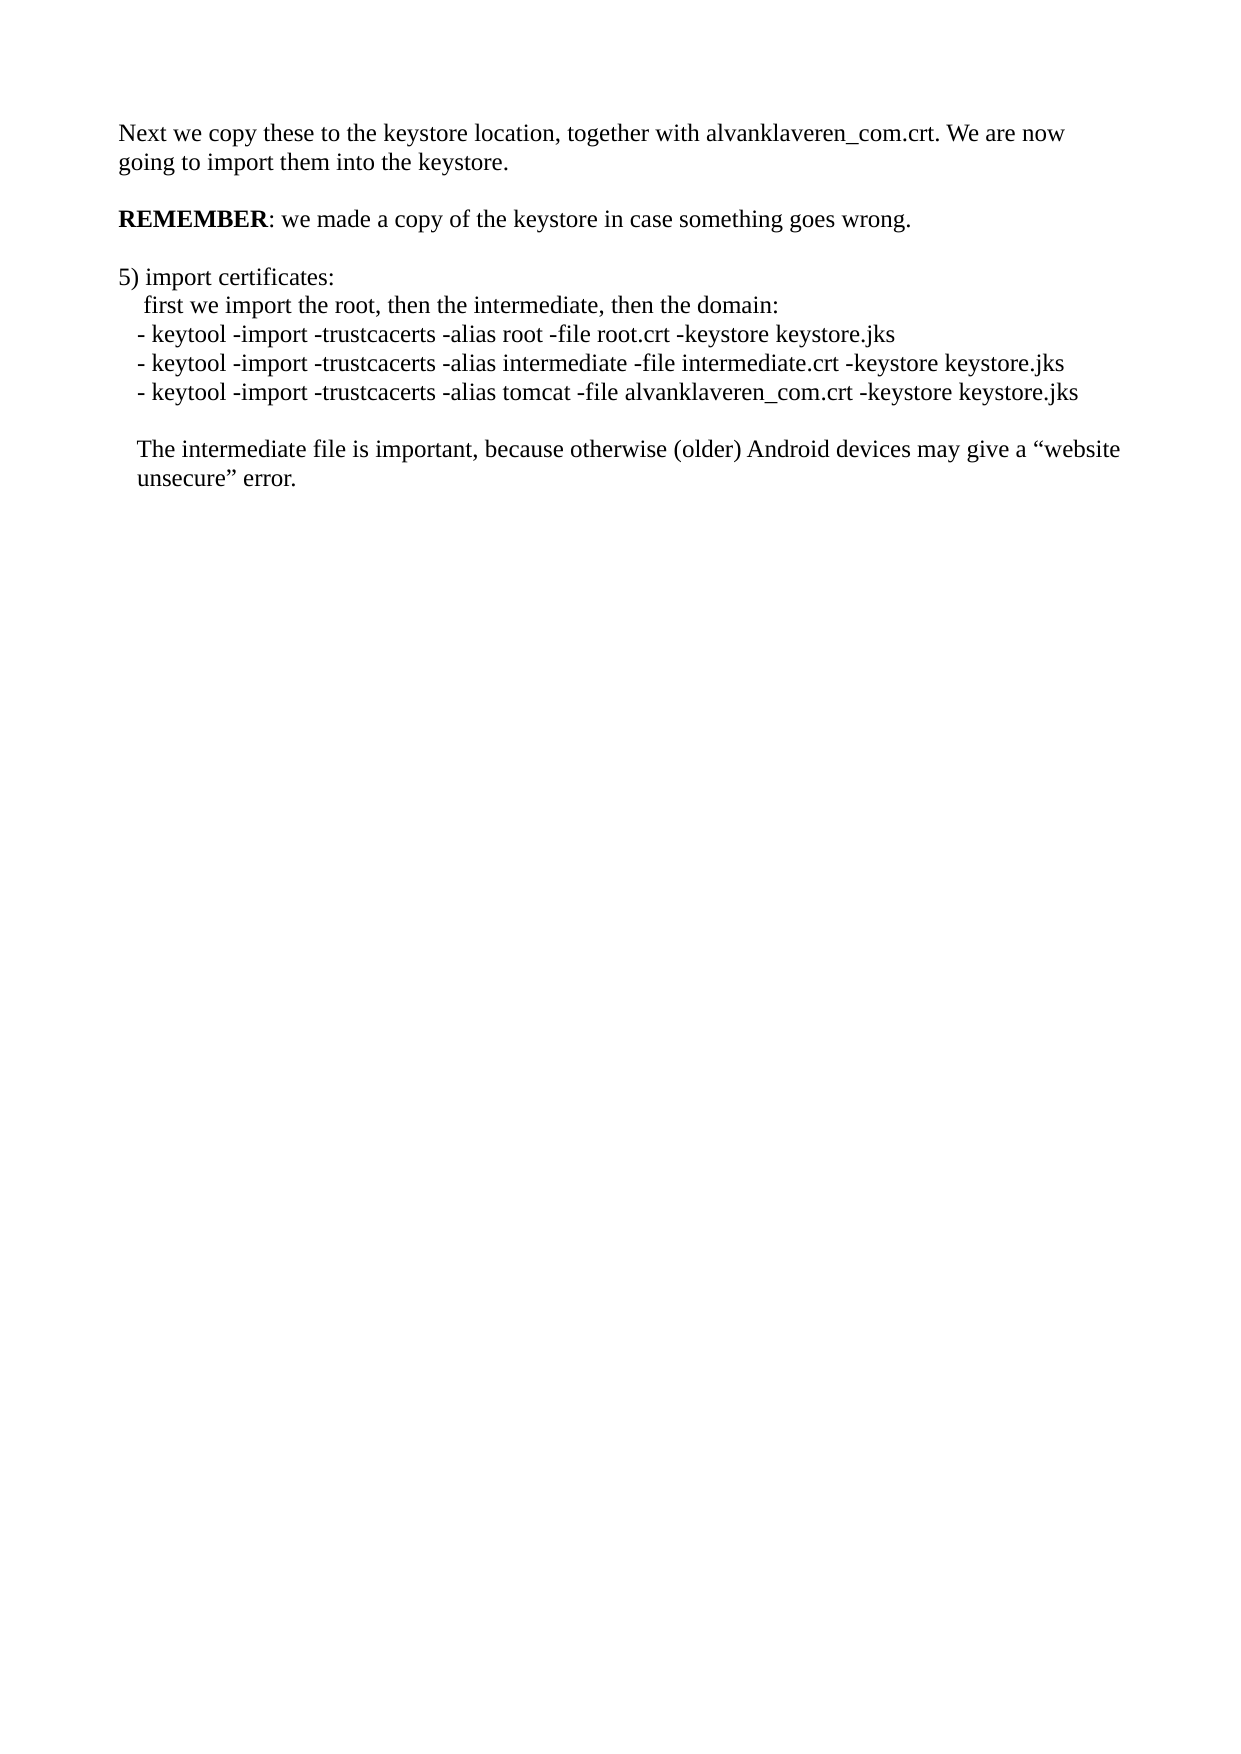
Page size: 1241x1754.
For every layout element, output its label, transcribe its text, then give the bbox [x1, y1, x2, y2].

text - keytool -import -trustcacerts -alias tomcat -file alvanklaveren_com.crt -keystore keystore.jks [118, 377, 1122, 406]
text first we import the root, then the intermediate, then the domain: [118, 291, 1122, 319]
text 5) import certificates: [118, 262, 1122, 291]
text REMEMBER: we made a copy of the keystore in case something goes wrong. [118, 204, 1122, 233]
text unsecure” error. [118, 463, 1122, 492]
text The intermediate file is important, because otherwise (older) Android devices may give a “website [118, 434, 1122, 463]
text - keytool -import -trustcacerts -alias root -file root.crt -keystore keystore.jks [118, 319, 1122, 348]
text - keytool -import -trustcacerts -alias intermediate -file intermediate.crt -keystore keystore.jks [118, 348, 1122, 377]
text Next we copy these to the keystore location, together with alvanklaveren_com.crt. We are now going to import them into the keystore. [118, 118, 1122, 176]
